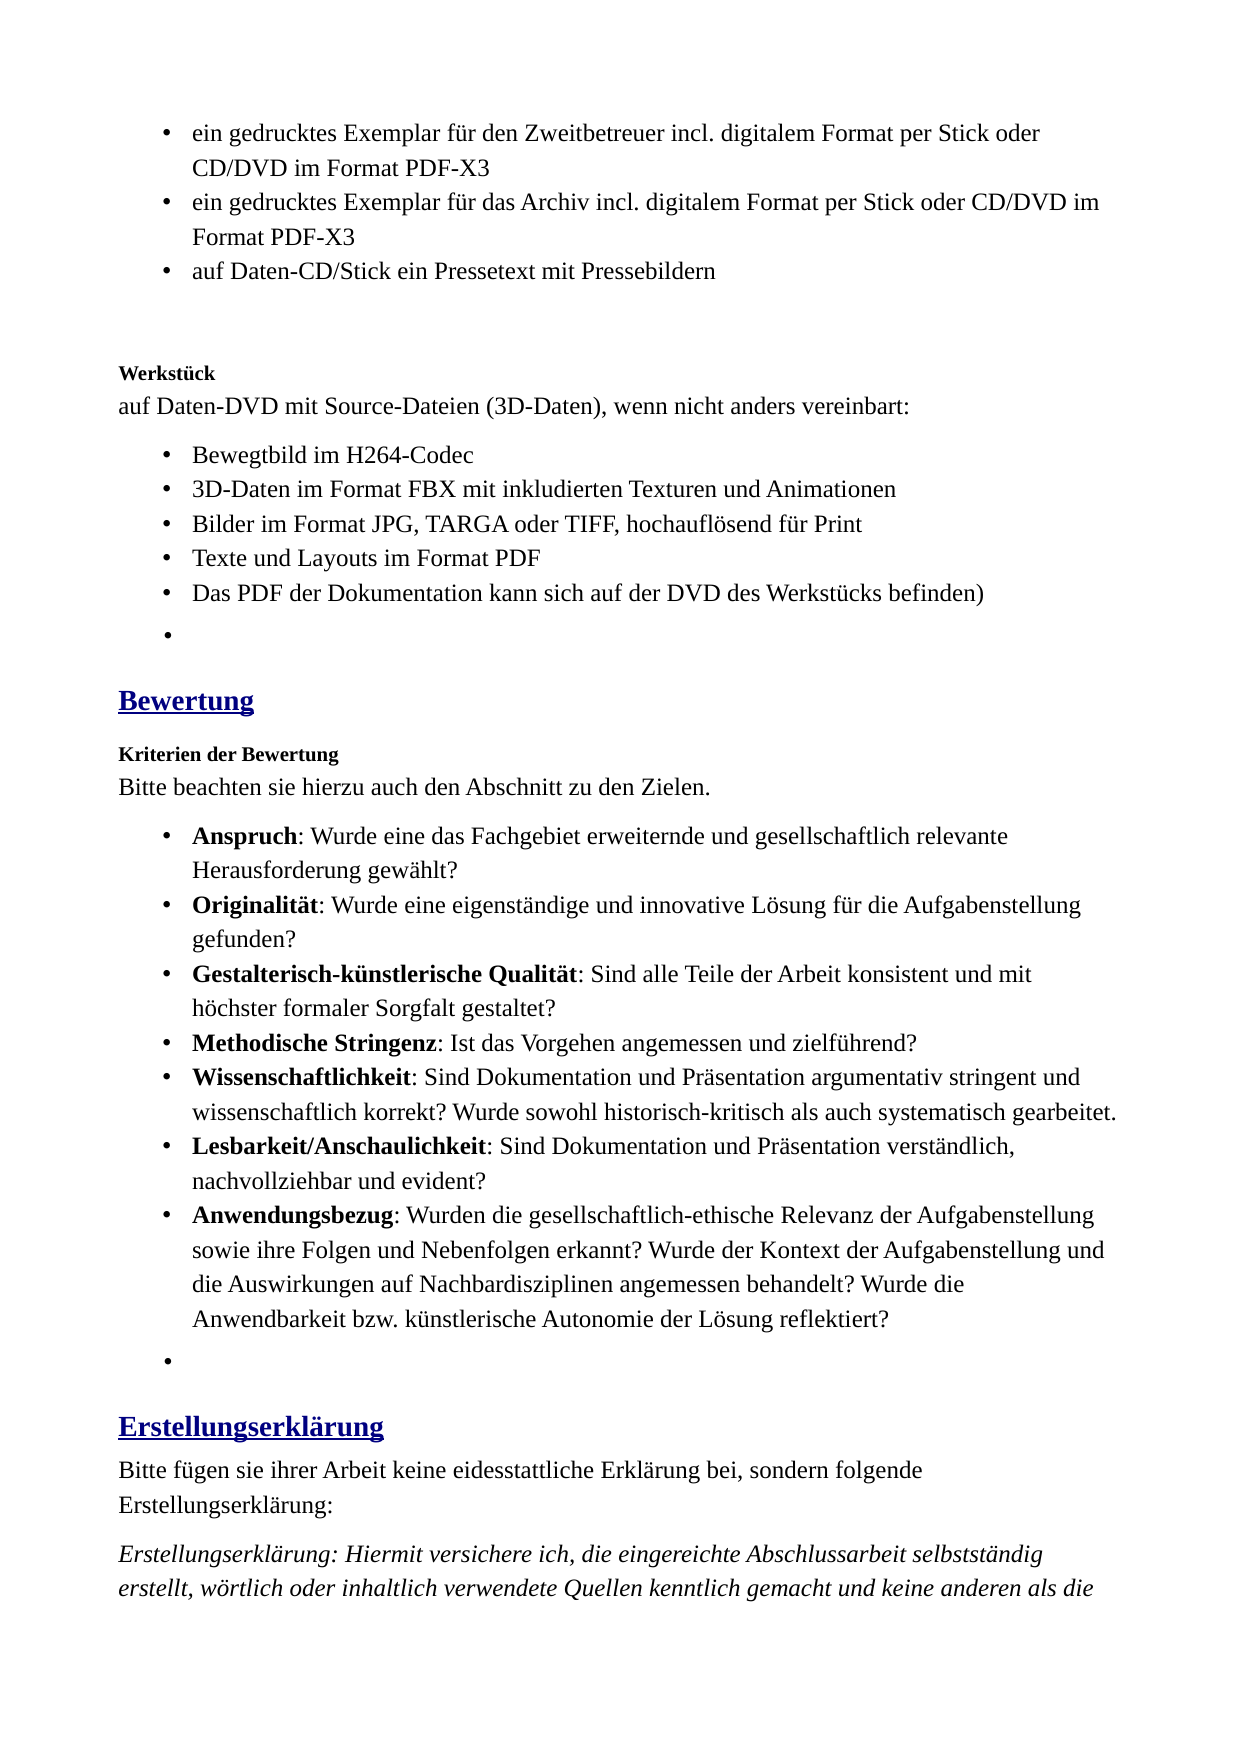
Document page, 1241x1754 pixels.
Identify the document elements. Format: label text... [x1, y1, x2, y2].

list Texte und Layouts im Format PDF [162, 543, 1122, 572]
list Anspruch: Wurde eine das Fachgebiet erweiternde und gesellschaftlich relevante Herausforderung gewählt? [162, 821, 1122, 884]
list Methodische Stringenz: Ist das Vorgehen angemessen und zielführend? [162, 1028, 1122, 1057]
text Bitte beachten sie hierzu auch den Abschnitt zu den Zielen. [118, 772, 1122, 801]
subtitle Werkstück [118, 360, 1122, 384]
list ein gedrucktes Exemplar für den Zweitbetreuer incl. digitalem Format per Stick oder CD/DVD im Format PDF-X3 [162, 118, 1122, 181]
list auf Daten-CD/Stick ein Pressetext mit Pressebildern [162, 256, 1122, 285]
list ein gedrucktes Exemplar für das Archiv incl. digitalem Format per Stick oder CD/DVD im Format PDF-X3 [162, 187, 1122, 250]
text Erstellungserklärung: Hiermit versichere ich, die eingereichte Abschlussarbeit selbstständig erstellt, wörtlich oder inhaltlich verwendete Quellen kenntlich gemacht und keine anderen als die [118, 1539, 1122, 1602]
subtitle Kriterien der Bewertung [118, 742, 1122, 766]
list Anwendungsbezug: Wurden die gesellschaftlich-ethische Relevanz der Aufgabenstellung sowie ihre Folgen und Nebenfolgen erkannt? Wurde der Kontext der Aufgabenstellung und die Auswirkungen auf Nachbardisziplinen angemessen behandelt? Wurde die Anwendbarkeit bzw. künstlerische Autonomie der Lösung reflektiert? [162, 1200, 1122, 1332]
list Das PDF der Dokumentation kann sich auf der DVD des Werkstücks befinden) [162, 578, 1122, 606]
text Bitte fügen sie ihrer Arbeit keine eidesstattliche Erklärung bei, sondern folgende Erstellungserklärung: [118, 1455, 1122, 1518]
text auf Daten-DVD mit Source-Dateien (3D-Daten), wenn nicht anders vereinbart: [118, 391, 1122, 419]
list Bewegtbild im H264-Codec [162, 440, 1122, 468]
list Gestalterisch-künstlerische Qualität: Sind alle Teile der Arbeit konsistent und mit höchster formaler Sorgfalt gestaltet? [162, 959, 1122, 1022]
list 3D-Daten im Format FBX mit inkludierten Texturen und Animationen [162, 474, 1122, 503]
list Bilder im Format JPG, TARGA oder TIFF, hochauflösend für Print [162, 509, 1122, 537]
subtitle Bewertung [118, 683, 1122, 717]
subtitle Erstellungserklärung [118, 1409, 1122, 1443]
list Wissenschaftlichkeit: Sind Dokumentation und Präsentation argumentativ stringent und wissenschaftlich korrekt? Wurde sowohl historisch-kritisch als auch systematisch gearbeitet. [162, 1062, 1122, 1126]
list Originalität: Wurde eine eigenständige und innovative Lösung für die Aufgabenstellung gefunden? [162, 890, 1122, 953]
list Lesbarkeit/Anschaulichkeit: Sind Dokumentation und Präsentation verständlich, nachvollziehbar und evident? [162, 1131, 1122, 1194]
